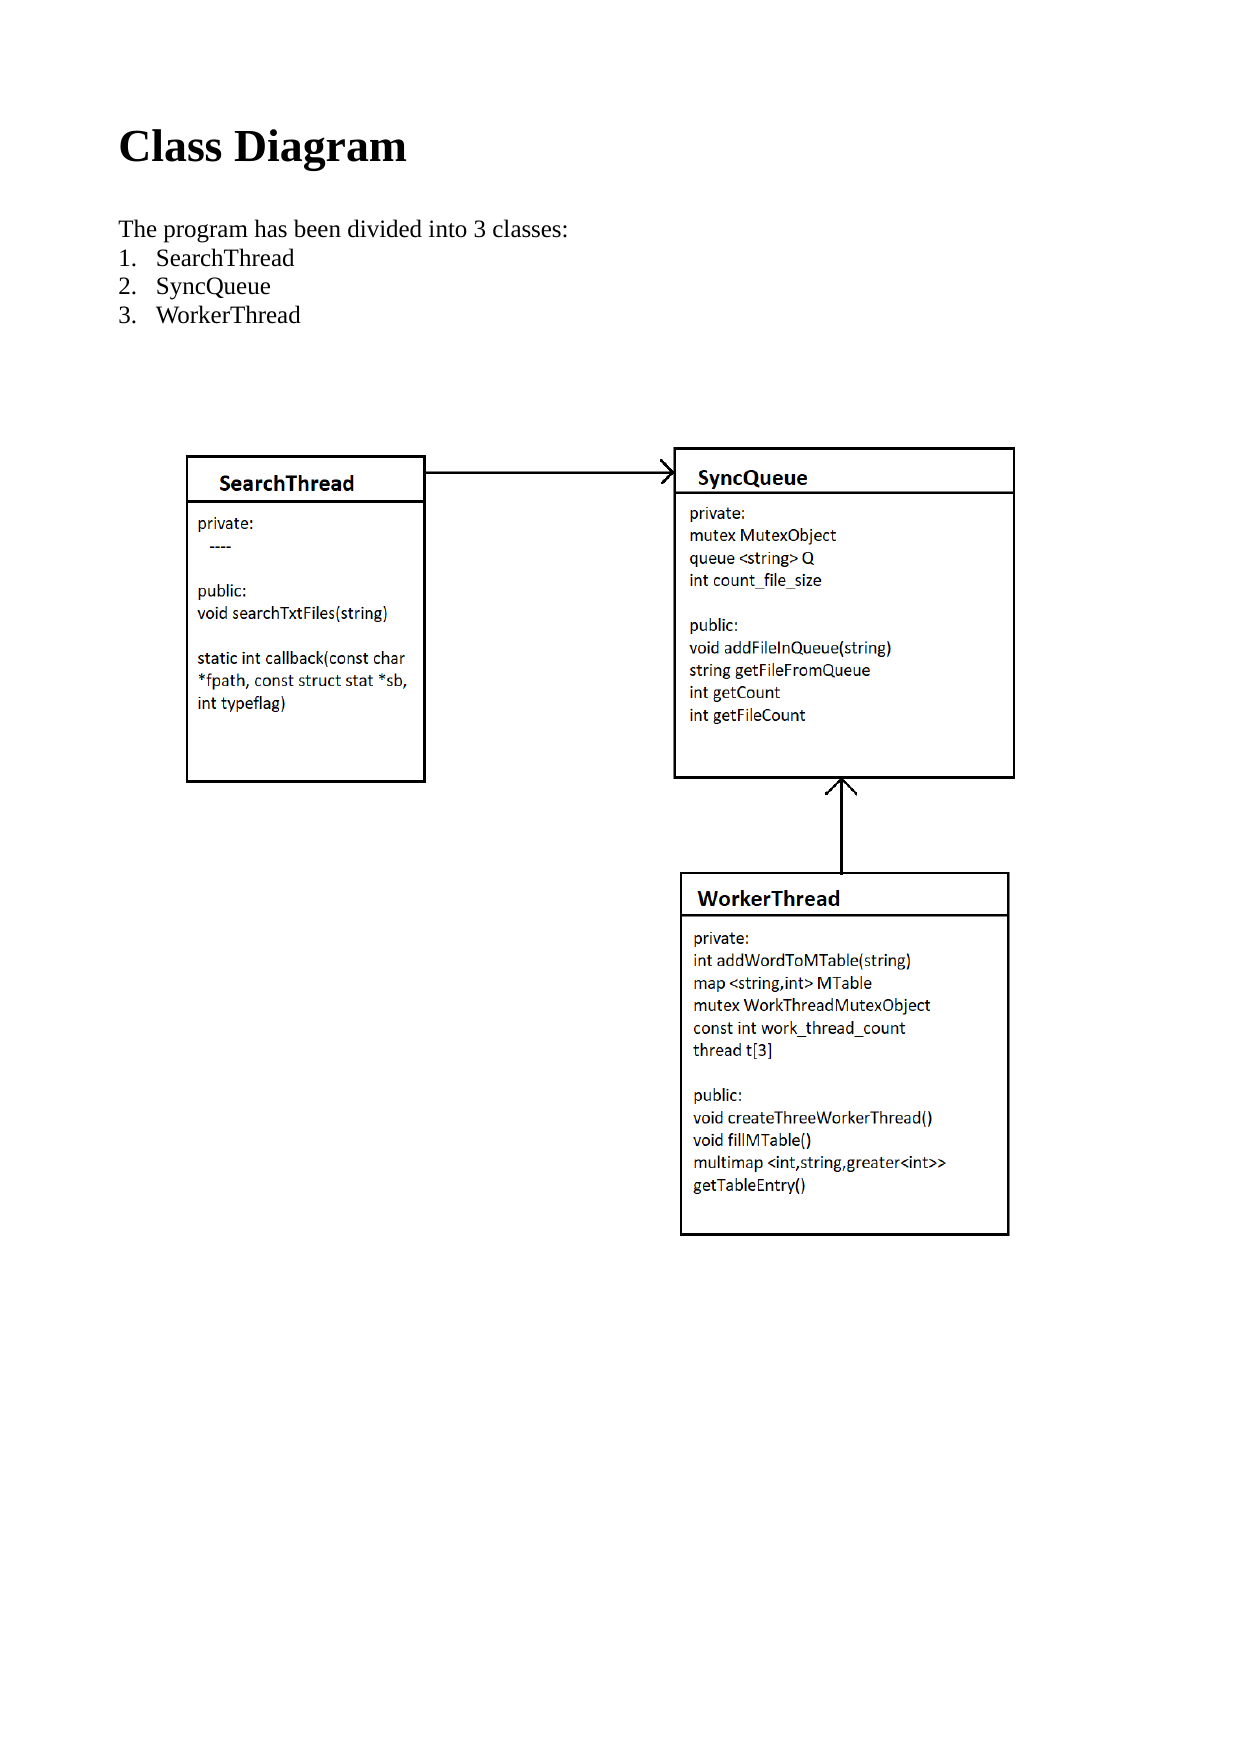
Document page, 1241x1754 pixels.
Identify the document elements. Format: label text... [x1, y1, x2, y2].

list SearchThread [118, 243, 1122, 271]
list SyncQueue [118, 271, 1122, 300]
text Class Diagram The program has been divided into 3 classes: [118, 118, 1122, 243]
picture [127, 386, 1113, 1249]
list WorkerThread [118, 300, 1122, 329]
